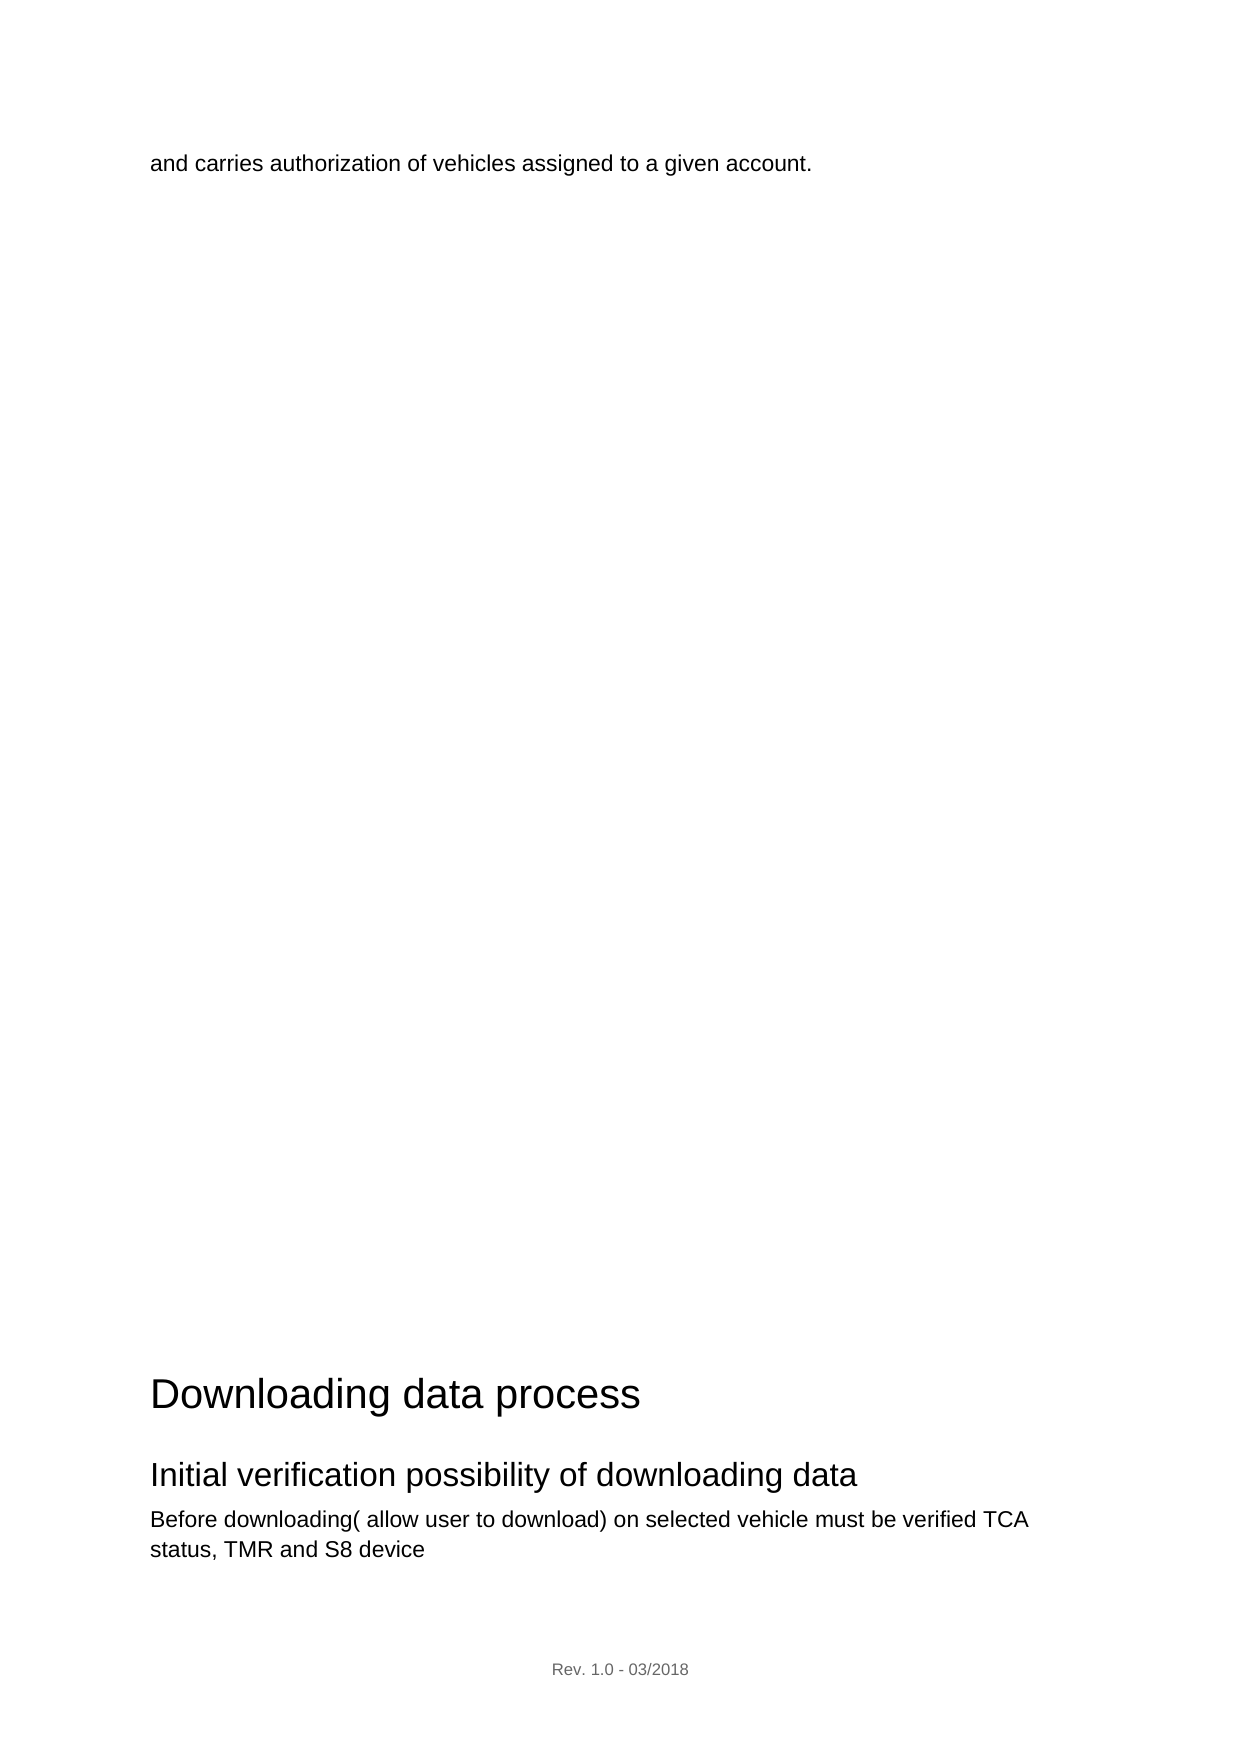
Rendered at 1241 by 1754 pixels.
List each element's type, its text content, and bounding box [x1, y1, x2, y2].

subtitle Initial verification possibility of downloading data [150, 1455, 1090, 1494]
text and carries authorization of vehicles assigned to a given account. [150, 150, 1090, 176]
subtitle Downloading data process [150, 1370, 1090, 1418]
text Before downloading( allow user to download) on selected vehicle must be verified TCA status, TMR and S8 device [150, 1506, 1090, 1563]
